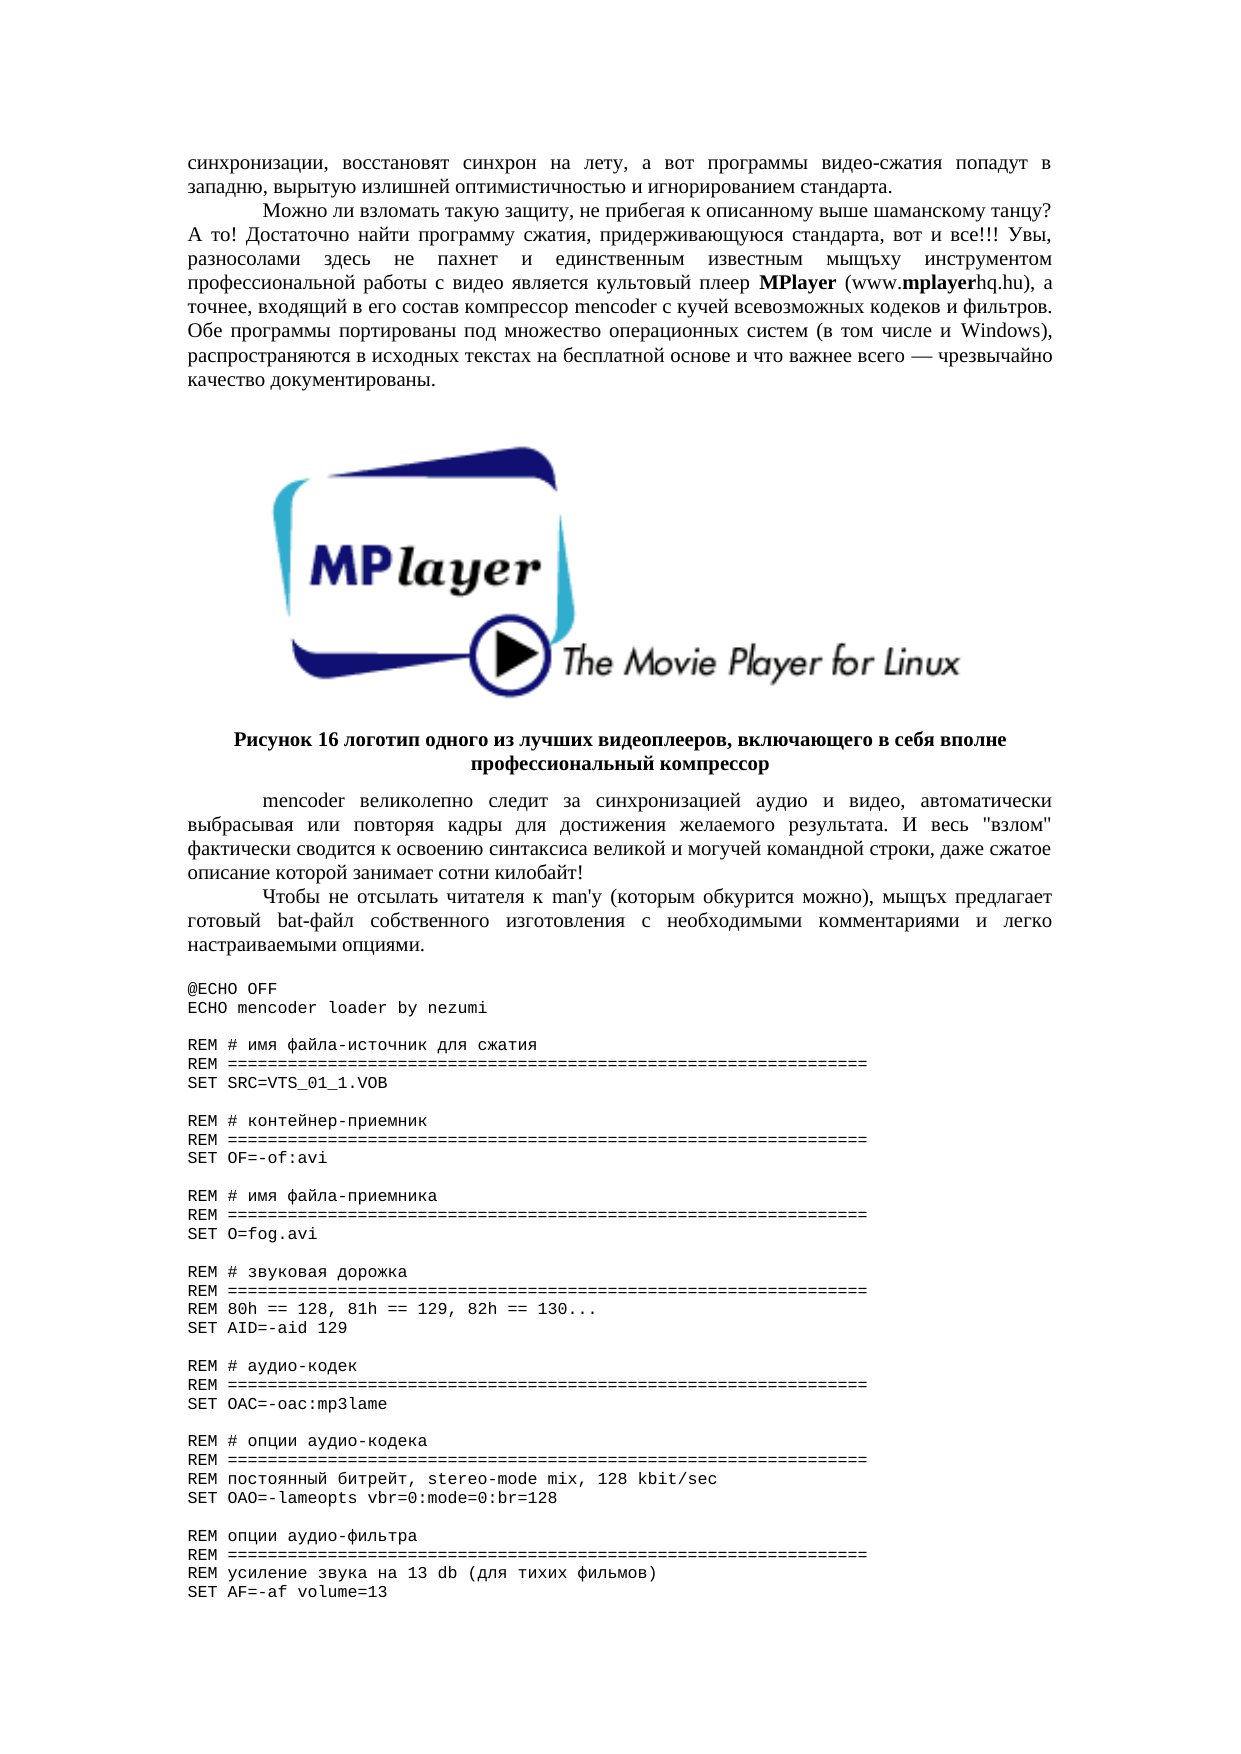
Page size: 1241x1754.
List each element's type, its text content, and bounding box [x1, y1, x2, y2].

text Чтобы не отсылать читателя к man'у (которым обкурится можно), мыщъх предлагает готовый bat-файл собственного изготовления с необходимыми комментариями и легко настраиваемыми опциями. [187, 884, 1053, 956]
text REM # имя файла-источник для сжатия [187, 1037, 1053, 1056]
text SET OF=-of:avi [187, 1150, 1053, 1169]
text @ECHO OFF [187, 980, 1053, 999]
text REM ================================================================ [187, 1056, 1053, 1075]
text REM ================================================================ [187, 1452, 1053, 1471]
text SET OAO=-lameopts vbr=0:mode=0:br=128 [187, 1489, 1053, 1508]
text REM ================================================================ [187, 1207, 1053, 1226]
text mencoder великолепно следит за синхронизацией аудио и видео, автоматически выбрасывая или повторяя кадры для достижения желаемого результата. И весь "взлом" фактически сводится к освоению синтаксиса великой и могучей командной строки, даже сжатое описание которой занимает сотни килобайт! [187, 788, 1053, 884]
text REM опции аудио-фильтра [187, 1527, 1053, 1546]
text ECHO mencoder loader by nezumi [187, 999, 1053, 1018]
text REM 80h == 128, 81h == 129, 82h == 130... [187, 1301, 1053, 1320]
text Рисунок 16 логотип одного из лучших видеоплееров, включающего в себя вполне профессиональный компрессор [187, 727, 1053, 775]
text REM ================================================================ [187, 1376, 1053, 1395]
text REM # контейнер-приемник [187, 1112, 1053, 1131]
text SET SRC=VTS_01_1.VOB [187, 1075, 1053, 1093]
text SET OAC=-oac:mp3lame [187, 1395, 1053, 1414]
text REM постоянный битрейт, stereo-mode mix, 128 kbit/sec [187, 1471, 1053, 1489]
text REM # опции аудио-кодека [187, 1433, 1053, 1452]
text Можно ли взломать такую защиту, не прибегая к описанному выше шаманскому танцу? А то! Достаточно найти программу сжатия, придерживающуюся стандарта, вот и все!!! Увы, разносолами здесь не пахнет и единственным известным мыщъху инструментом профессиональной работы с видео является культовый плеер MPlayer (www.mplayerhq.hu), а точнее, входящий в его состав компрессор mencoder с кучей всевозможных кодеков и фильтров. Обе программы портированы под множество операционных систем (в том числе и Windows), распространяются в исходных текстах на бесплатной основе и что важнее всего — чрезвычайно качество документированы. [187, 198, 1053, 391]
text REM # имя файла-приемника [187, 1188, 1053, 1207]
text синхронизации, восстановят синхрон на лету, а вот программы видео-сжатия попадут в западню, вырытую излишней оптимистичностью и игнорированием стандарта. [187, 150, 1053, 198]
picture [245, 414, 995, 715]
text SET O=fog.avi [187, 1226, 1053, 1244]
text REM ================================================================ [187, 1546, 1053, 1565]
text REM ================================================================ [187, 1282, 1053, 1301]
text REM усиление звука на 13 db (для тихих фильмов) [187, 1565, 1053, 1584]
text SET AID=-aid 129 [187, 1320, 1053, 1339]
text REM # аудио-кодек [187, 1357, 1053, 1376]
text REM # звуковая дорожка [187, 1263, 1053, 1282]
text REM ================================================================ [187, 1131, 1053, 1150]
text SET AF=-af volume=13 [187, 1584, 1053, 1603]
